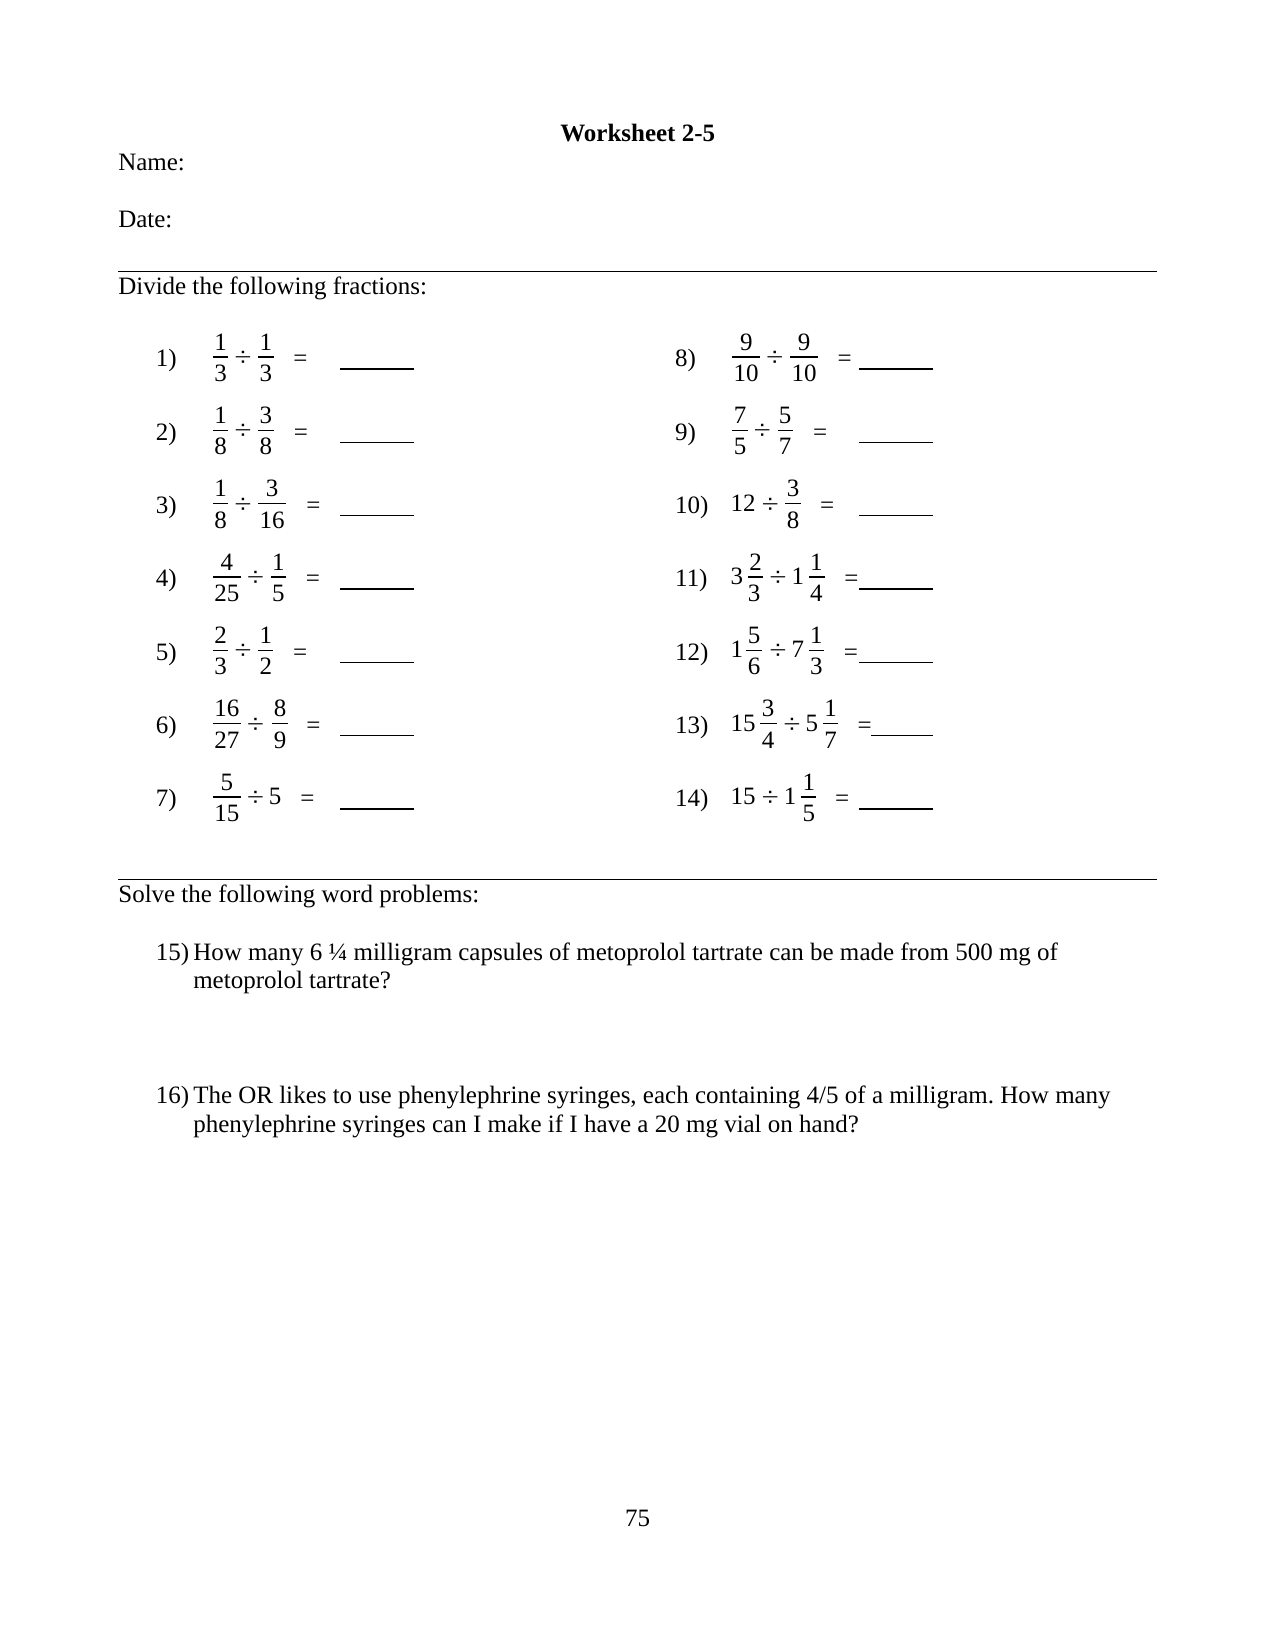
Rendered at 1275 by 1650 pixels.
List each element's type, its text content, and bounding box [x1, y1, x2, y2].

list = [156, 402, 637, 461]
list = [156, 695, 637, 754]
list = [156, 622, 637, 681]
text Date: [118, 204, 1157, 233]
list = [675, 695, 1157, 754]
list = [156, 548, 637, 607]
list = [156, 768, 637, 827]
list = [675, 328, 1157, 387]
text Name: [118, 147, 1157, 176]
list = [156, 475, 637, 534]
list = [675, 475, 1157, 534]
list = [675, 402, 1157, 461]
text Divide the following fractions: [118, 272, 1157, 299]
list = [675, 548, 1157, 607]
list The OR likes to use phenylephrine syringes, each containing 4/5 of a milligram. How many phenylephrine syringes can I make if I have a 20 mg vial on hand? [156, 1080, 1157, 1138]
text Solve the following word problems: [118, 880, 1157, 908]
list How many 6 ¼ milligram capsules of metoprolol tartrate can be made from 500 mg of metoprolol tartrate? [156, 937, 1157, 994]
list = [675, 768, 1157, 827]
list = [675, 622, 1157, 681]
text Worksheet 2-5 [118, 118, 1157, 147]
list = [156, 328, 637, 387]
